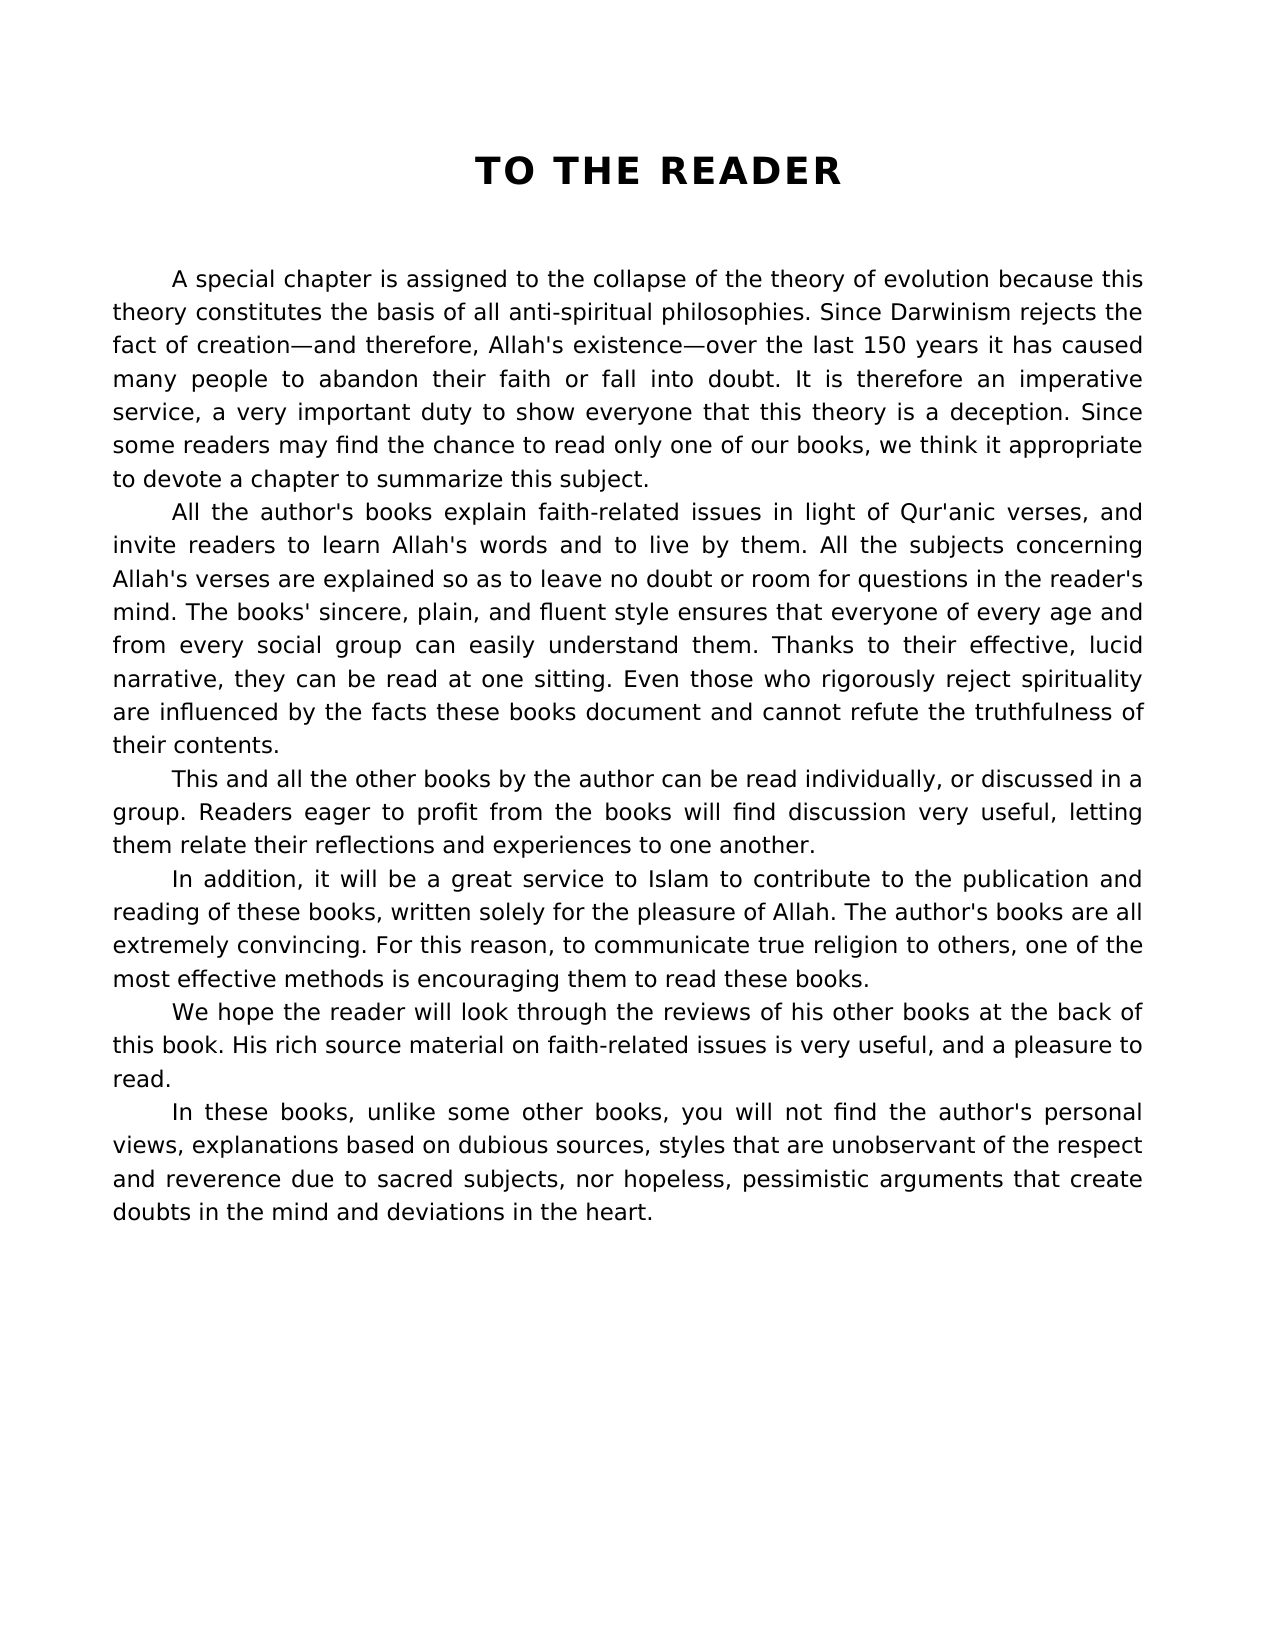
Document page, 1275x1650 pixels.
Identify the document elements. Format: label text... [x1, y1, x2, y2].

text All the author's books explain faith-related issues in light of Qur'anic verses, and invite readers to learn Allah's words and to live by them. All the subjects concerning Allah's verses are explained so as to leave no doubt or room for questions in the reader's mind. The books' sincere, plain, and fluent style ensures that everyone of every age and from every social group can easily understand them. Thanks to their effective, lucid narrative, they can be read at one sitting. Even those who rigorously reject spirituality are influenced by the facts these books document and cannot refute the truthfulness of their contents. [112, 494, 1145, 760]
text This and all the other books by the author can be read individually, or discussed in a group. Readers eager to profit from the books will find discussion very useful, letting them relate their reflections and experiences to one another. [112, 760, 1145, 860]
text In these books, unlike some other books, you will not find the author's personal views, explanations based on dubious sources, styles that are unobservant of the respect and reverence due to sacred subjects, nor hopeless, pessimistic arguments that create doubts in the mind and deviations in the heart. [112, 1094, 1145, 1227]
text TO THE READER [112, 150, 1145, 194]
text A special chapter is assigned to the collapse of the theory of evolution because this theory constitutes the basis of all anti-spiritual philosophies. Since Darwinism rejects the fact of creation—and therefore, Allah's existence—over the last 150 years it has caused many people to abandon their faith or fall into doubt. It is therefore an imperative service, a very important duty to show everyone that this theory is a deception. Since some readers may find the chance to read only one of our books, we think it appropriate to devote a chapter to summarize this subject. [112, 260, 1145, 494]
text In addition, it will be a great service to Islam to contribute to the publication and reading of these books, written solely for the pleasure of Allah. The author's books are all extremely convincing. For this reason, to communicate true religion to others, one of the most effective methods is encouraging them to read these books. [112, 860, 1145, 994]
text We hope the reader will look through the reviews of his other books at the back of this book. His rich source material on faith-related issues is very useful, and a pleasure to read. [112, 994, 1145, 1094]
